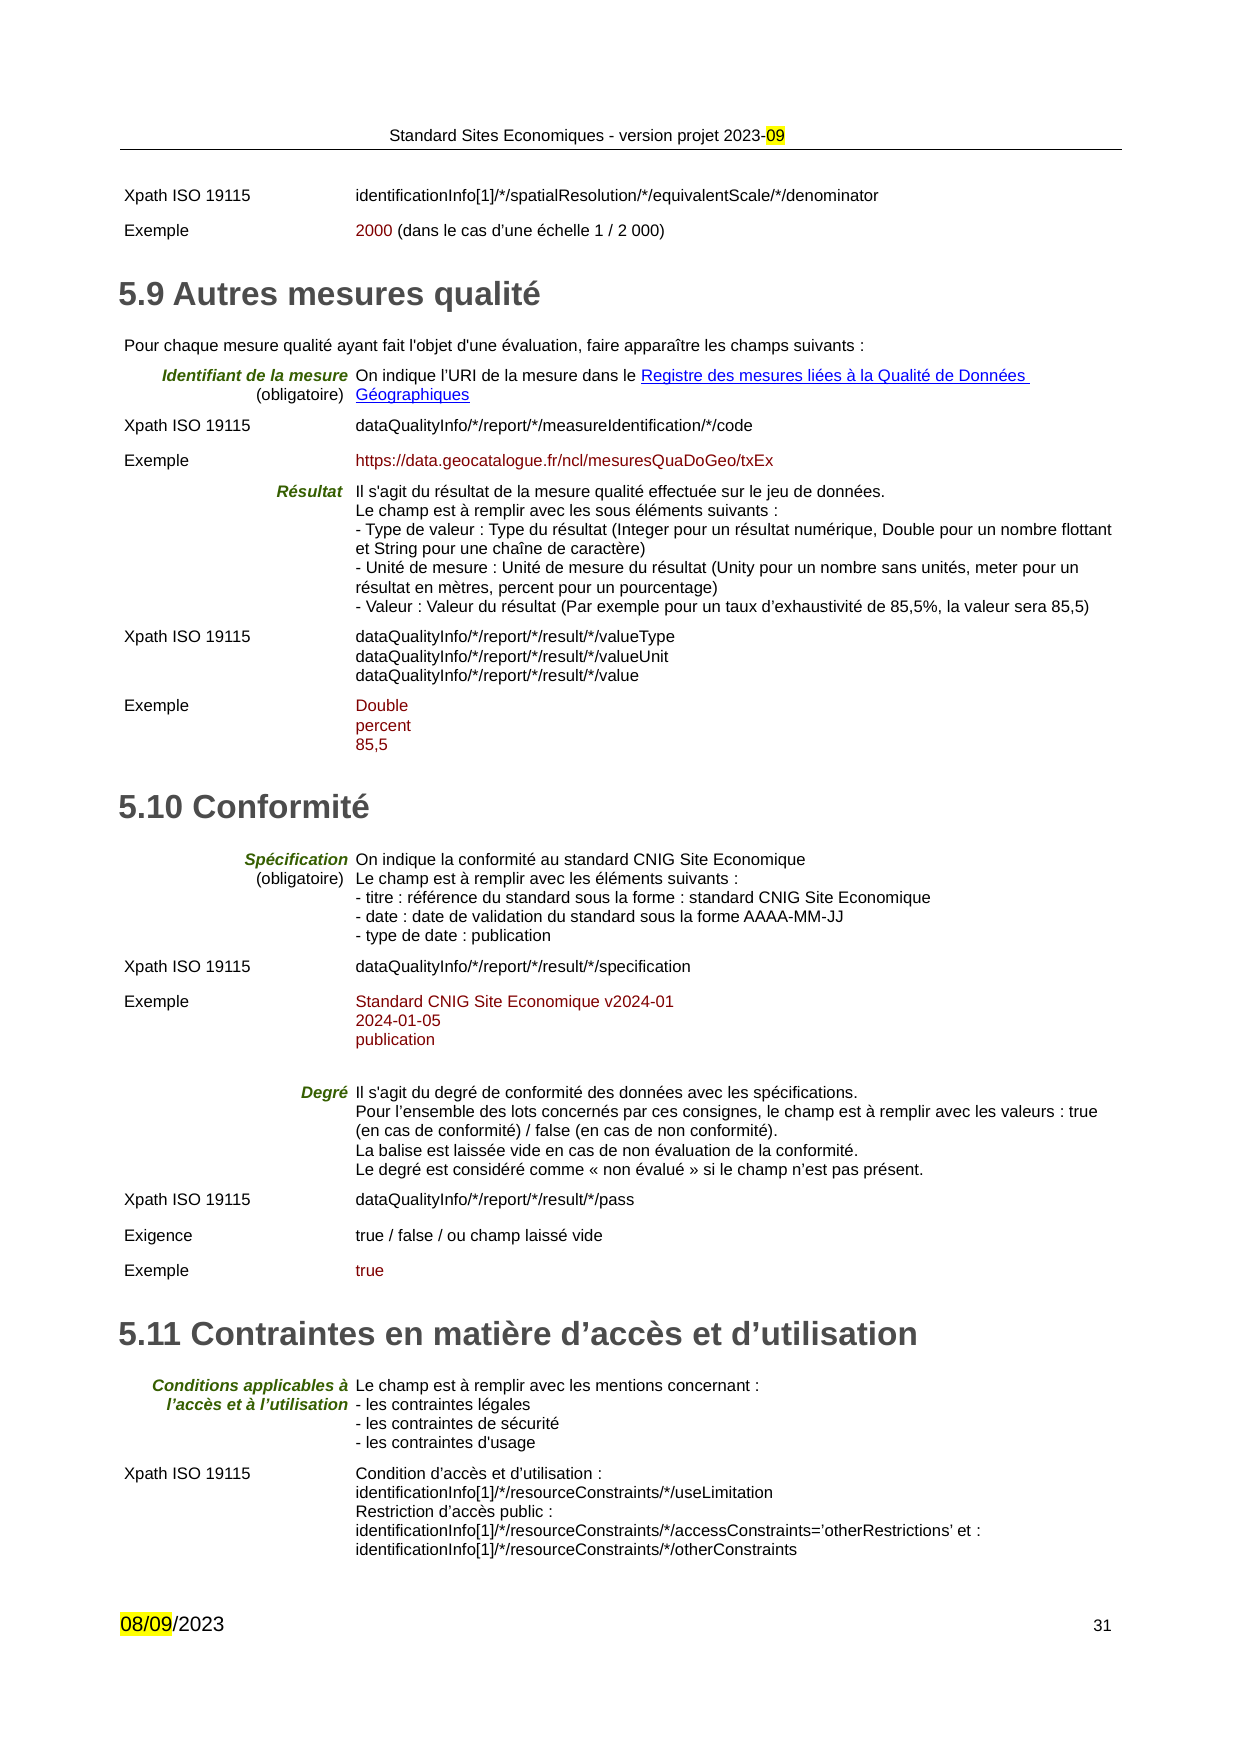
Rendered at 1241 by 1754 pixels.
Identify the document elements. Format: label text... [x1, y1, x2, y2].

table_header On indique la conformité au standard CNIG Site Economique Le champ est à remplir avec les éléments suivants : - titre : référence du standard sous la forme : standard CNIG Site Economique - date : date de validation du standard sous la forme AAAA-MM-JJ - type de date : publication [355, 844, 1122, 951]
table_header Il s'agit du degré de conformité des données avec les spécifications. Pour l’ensemble des lots concernés par ces consignes, le champ est à remplir avec les valeurs : true (en cas de conformité) / false (en cas de non conformité). La balise est laissée vide en cas de non évaluation de la conformité. Le degré est considéré comme « non évalué » si le champ n’est pas présent. [355, 1077, 1122, 1184]
table_cell Résultat [118, 476, 355, 622]
table_cell Exemple [118, 445, 355, 476]
table_cell https://data.geocatalogue.fr/ncl/mesuresQuaDoGeo/txEx [355, 445, 1122, 476]
table_cell dataQualityInfo/*/report/*/result/*/pass [355, 1185, 1122, 1220]
table_cell Exemple [118, 691, 355, 759]
table_cell Standard CNIG Site Economique v2024-01 2024-01-05 publication [355, 986, 1122, 1055]
table_cell Exemple [118, 986, 355, 1055]
table_header Conditions applicables à l’accès et à l’utilisation [118, 1370, 355, 1458]
subtitle 5.11 Contraintes en matière d’accès et d’utilisation [118, 1313, 1122, 1352]
table_cell Xpath ISO 19115 [118, 622, 355, 691]
table_cell Xpath ISO 19115 [118, 1185, 355, 1220]
table_cell Exigence [118, 1220, 355, 1255]
subtitle 5.9 Autres mesures qualité [118, 273, 1122, 312]
table_cell dataQualityInfo/*/report/*/result/*/specification [355, 951, 1122, 986]
table_cell Identifiant de la mesure (obligatoire) [118, 360, 355, 410]
table_header Le champ est à remplir avec les mentions concernant : - les contraintes légales - les contraintes de sécurité - les contraintes d'usage [355, 1370, 1122, 1458]
table_cell Xpath ISO 19115 [118, 180, 355, 215]
table_cell 2000 (dans le cas d’une échelle 1 / 2 000) [355, 215, 1122, 246]
table_header Pour chaque mesure qualité ayant fait l'objet d'une évaluation, faire apparaître les champs suivants : [118, 330, 1122, 360]
table_header Spécification (obligatoire) [118, 844, 355, 951]
table_cell Exemple [118, 215, 355, 246]
table_cell identificationInfo[1]/*/spatialResolution/*/equivalentScale/*/denominator [355, 180, 1122, 215]
table_cell true / false / ou champ laissé vide [355, 1220, 1122, 1255]
table_cell Double percent 85,5 [355, 691, 1122, 759]
table_cell true [355, 1255, 1122, 1286]
table_cell On indique l’URI de la mesure dans le Registre des mesures liées à la Qualité de Données Géographiques [355, 360, 1122, 410]
table_header Degré [118, 1077, 355, 1184]
table_cell Condition d’accès et d’utilisation : identificationInfo[1]/*/resourceConstraints/*/useLimitation Restriction d’accès public : identificationInfo[1]/*/resourceConstraints/*/accessConstraints=’otherRestrictions’ et : identificationInfo[1]/*/resourceConstraints/*/otherConstraints [355, 1458, 1122, 1565]
subtitle 5.10 Conformité [118, 787, 1122, 826]
table_cell Xpath ISO 19115 [118, 410, 355, 445]
table_cell Xpath ISO 19115 [118, 951, 355, 986]
table_cell Il s'agit du résultat de la mesure qualité effectuée sur le jeu de données. Le champ est à remplir avec les sous éléments suivants : - Type de valeur : Type du résultat (Integer pour un résultat numérique, Double pour un nombre flottant et String pour une chaîne de caractère) - Unité de mesure : Unité de mesure du résultat (Unity pour un nombre sans unités, meter pour un résultat en mètres, percent pour un pourcentage) - Valeur : Valeur du résultat (Par exemple pour un taux d’exhaustivité de 85,5%, la valeur sera 85,5) [355, 476, 1122, 622]
table_cell Exemple [118, 1255, 355, 1286]
table_cell dataQualityInfo/*/report/*/measureIdentification/*/code [355, 410, 1122, 445]
table_cell Xpath ISO 19115 [118, 1458, 355, 1565]
table_cell dataQualityInfo/*/report/*/result/*/valueType dataQualityInfo/*/report/*/result/*/valueUnit dataQualityInfo/*/report/*/result/*/value [355, 622, 1122, 691]
